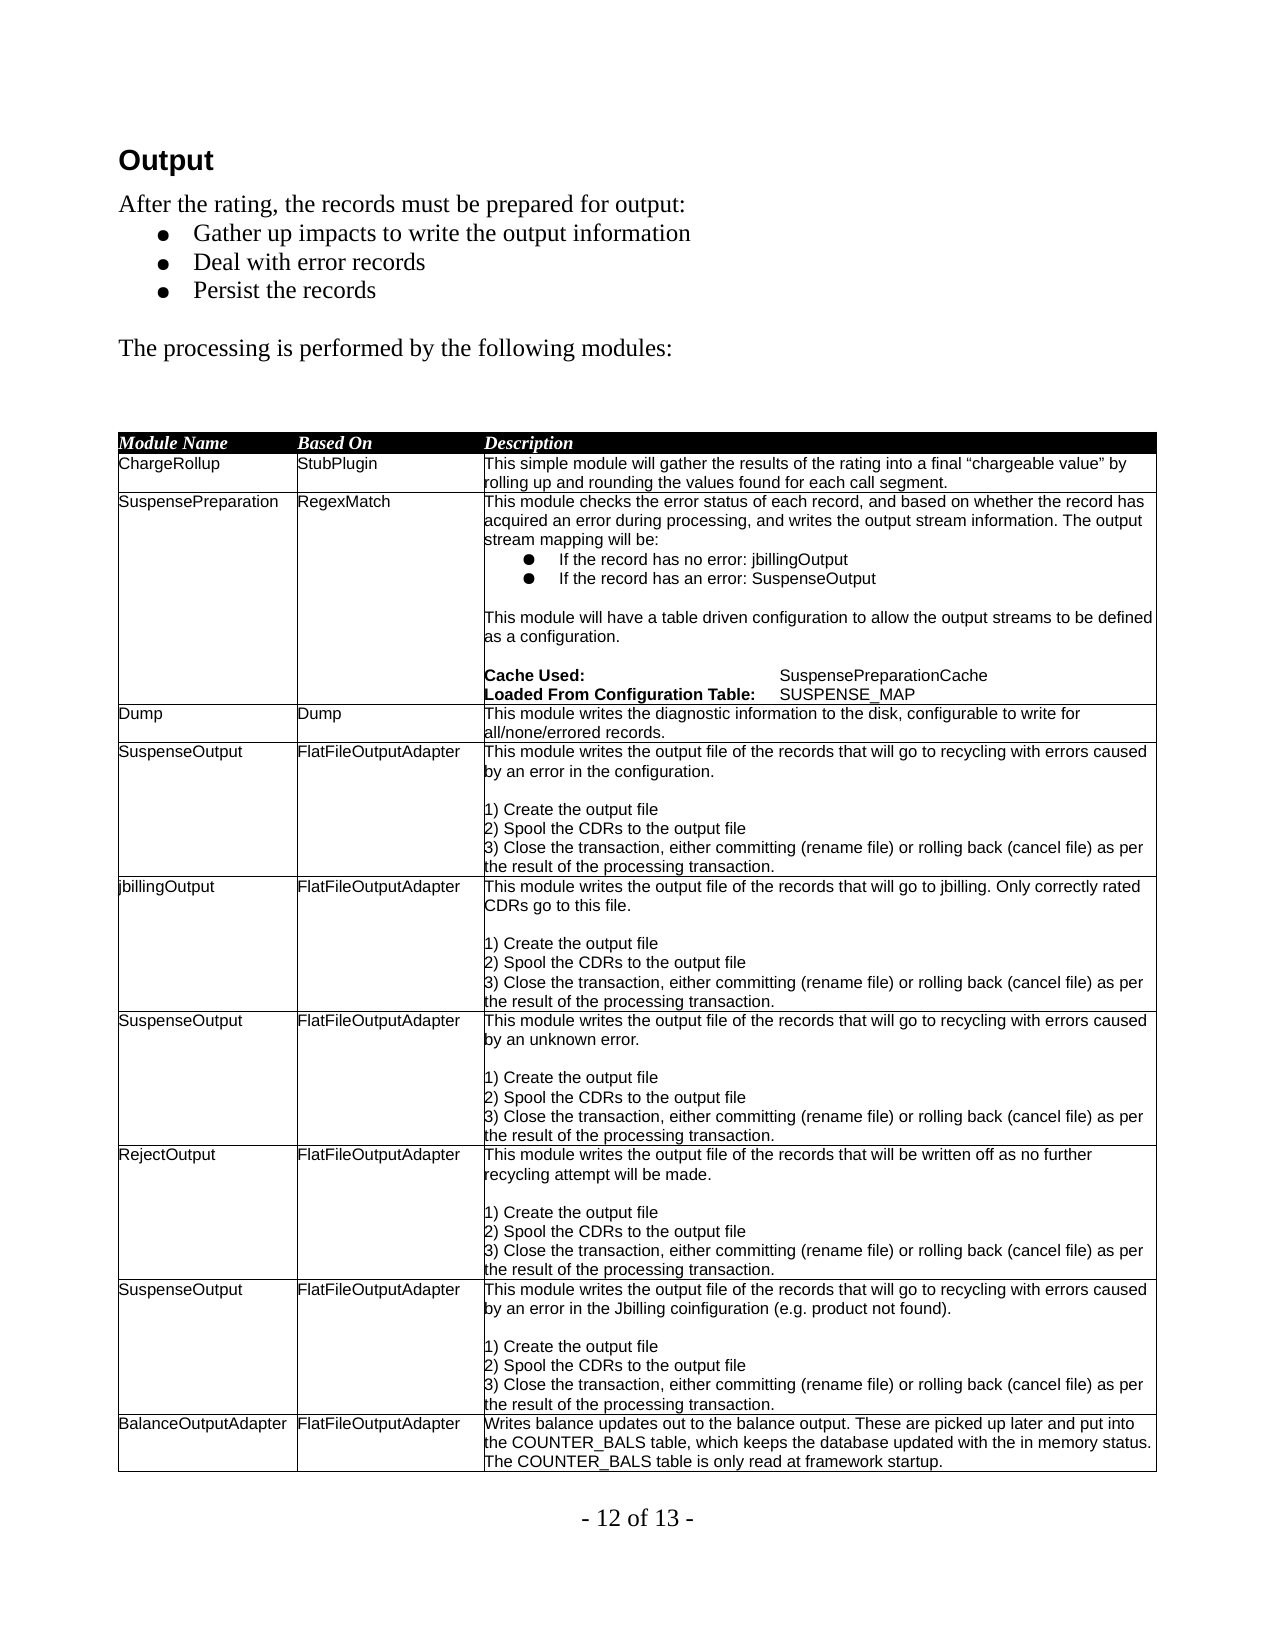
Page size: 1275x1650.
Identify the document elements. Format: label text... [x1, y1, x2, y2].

table_cell This simple module will gather the results of the rating into a final “chargeable value” by rolling up and rounding the values found for each call segment. [485, 454, 1156, 492]
table_header Based On [297, 433, 484, 453]
table_cell This module writes the diagnostic information to the disk, configurable to write for all/none/errored records. [485, 705, 1156, 742]
table_header Description [484, 433, 1156, 453]
list Gather up impacts to write the output information [156, 218, 1157, 247]
table_cell FlatFileOutputAdapter [298, 1146, 484, 1279]
table_cell This module checks the error status of each record, and based on whether the record has acquired an error during processing, and writes the output stream information. The output stream mapping will be: If the record has no error: jbillingOutput If the record has an error: SuspenseOutput This module will have a table driven configuration to allow the output streams to be defined as a configuration. Cache Used: SuspensePreparationCache Loaded From Configuration Table: SUSPENSE_MAP [485, 493, 1156, 704]
table_cell FlatFileOutputAdapter [298, 743, 484, 876]
table_cell RegexMatch [298, 493, 484, 704]
subtitle Output [118, 143, 1157, 177]
table_header Module Name [119, 433, 297, 453]
list Persist the records [156, 275, 1157, 304]
text The processing is performed by the following modules: [118, 333, 1157, 362]
table_cell This module writes the output file of the records that will go to recycling with errors caused by an unknown error. 1) Create the output file 2) Spool the CDRs to the output file 3) Close the transaction, either committing (rename file) or rolling back (cancel file) as per the result of the processing transaction. [485, 1012, 1156, 1145]
table_cell StubPlugin [298, 454, 484, 492]
list Deal with error records [156, 247, 1157, 275]
table_cell SuspensePreparation [119, 493, 297, 704]
table_cell BalanceOutputAdapter [119, 1415, 297, 1471]
table_cell FlatFileOutputAdapter [298, 1012, 484, 1145]
table_cell jbillingOutput [119, 877, 297, 1011]
table_cell FlatFileOutputAdapter [298, 877, 484, 1011]
table_cell This module writes the output file of the records that will be written off as no further recycling attempt will be made. 1) Create the output file 2) Spool the CDRs to the output file 3) Close the transaction, either committing (rename file) or rolling back (cancel file) as per the result of the processing transaction. [485, 1146, 1156, 1279]
table_cell RejectOutput [119, 1146, 297, 1279]
table_cell This module writes the output file of the records that will go to recycling with errors caused by an error in the Jbilling coinfiguration (e.g. product not found). 1) Create the output file 2) Spool the CDRs to the output file 3) Close the transaction, either committing (rename file) or rolling back (cancel file) as per the result of the processing transaction. [485, 1280, 1156, 1413]
table_cell Writes balance updates out to the balance output. These are picked up later and put into the COUNTER_BALS table, which keeps the database updated with the in memory status. The COUNTER_BALS table is only read at framework startup. [485, 1415, 1156, 1471]
table_cell SuspenseOutput [119, 1280, 297, 1413]
table_cell FlatFileOutputAdapter [298, 1415, 484, 1471]
table_cell Dump [119, 705, 297, 742]
table_cell SuspenseOutput [119, 743, 297, 876]
text After the rating, the records must be prepared for output: [118, 189, 1157, 218]
table_cell This module writes the output file of the records that will go to recycling with errors caused by an error in the configuration. 1) Create the output file 2) Spool the CDRs to the output file 3) Close the transaction, either committing (rename file) or rolling back (cancel file) as per the result of the processing transaction. [485, 743, 1156, 876]
table_cell FlatFileOutputAdapter [298, 1280, 484, 1413]
table_cell SuspenseOutput [119, 1012, 297, 1145]
table_cell ChargeRollup [119, 454, 297, 492]
table_cell This module writes the output file of the records that will go to jbilling. Only correctly rated CDRs go to this file. 1) Create the output file 2) Spool the CDRs to the output file 3) Close the transaction, either committing (rename file) or rolling back (cancel file) as per the result of the processing transaction. [485, 877, 1156, 1011]
table_cell Dump [298, 705, 484, 742]
